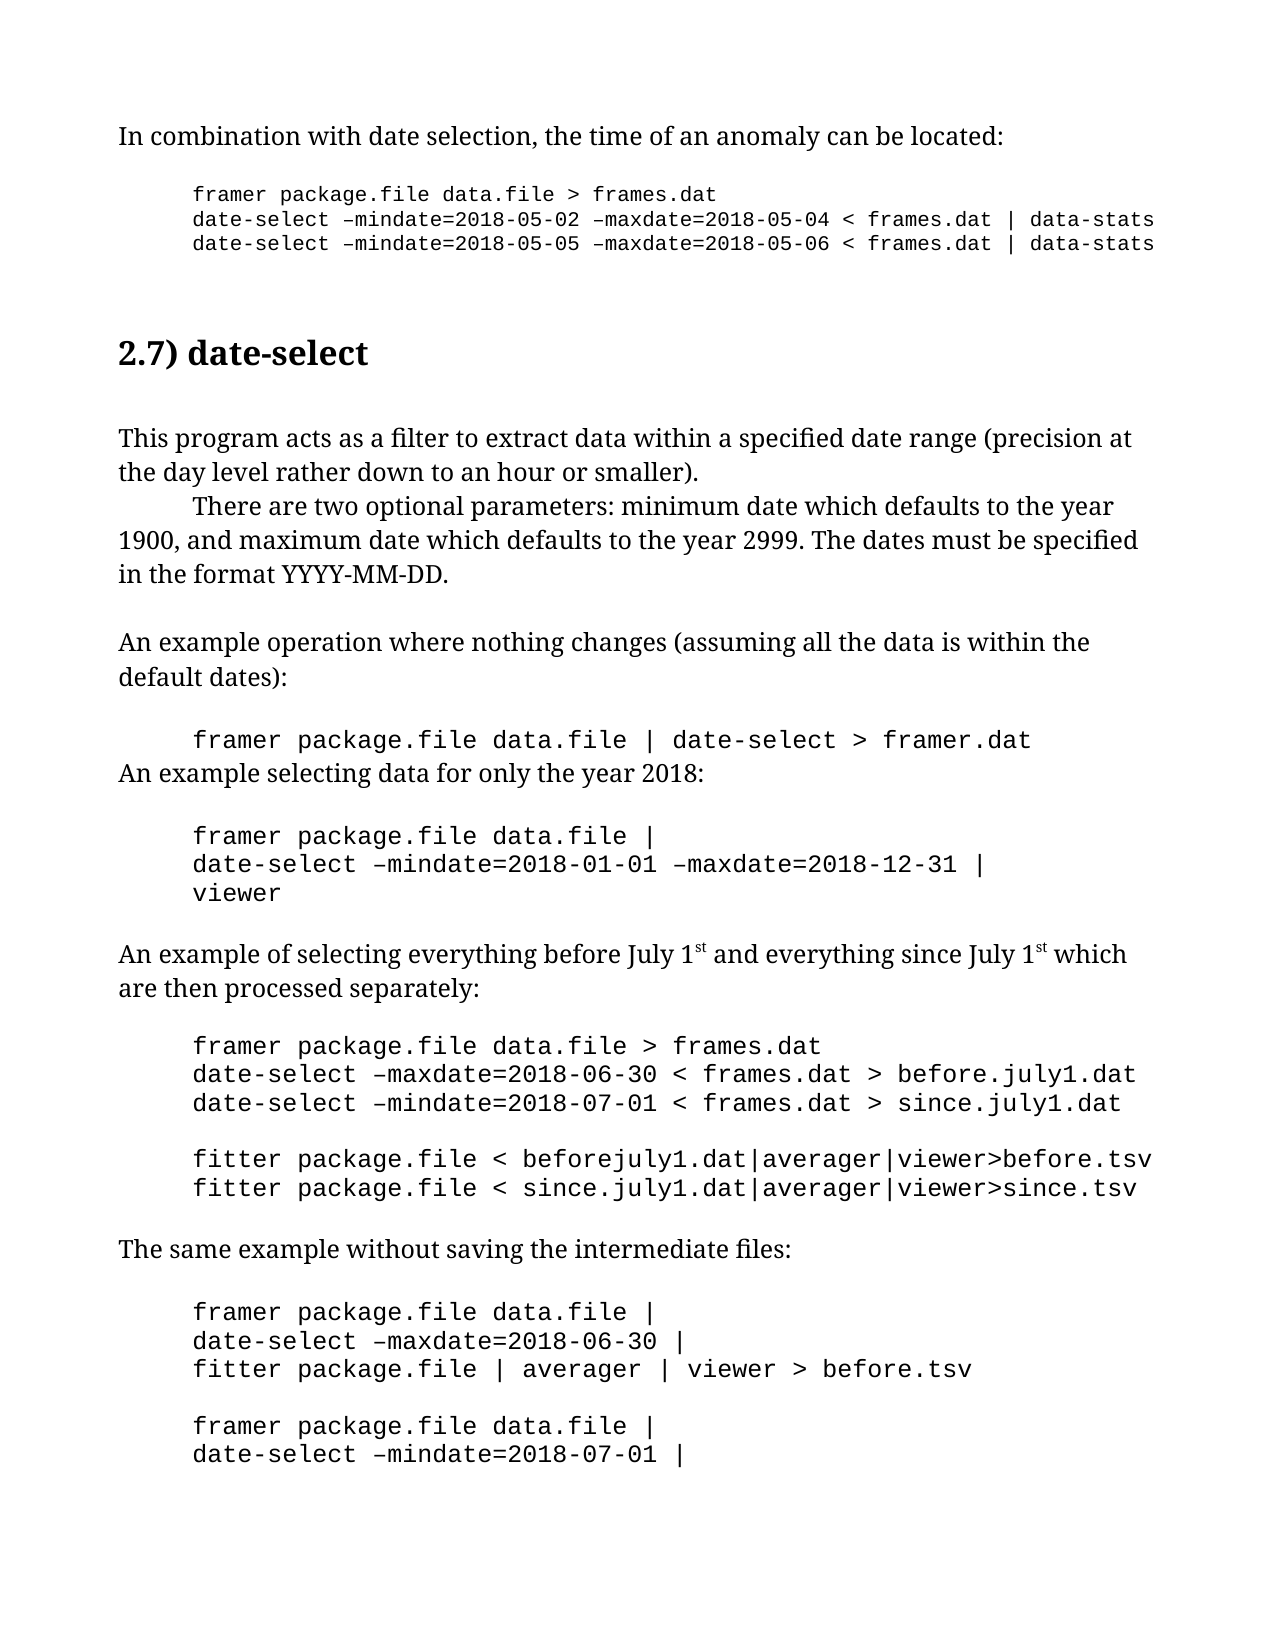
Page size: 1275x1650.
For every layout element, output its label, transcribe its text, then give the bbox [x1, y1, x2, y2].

text An example selecting data for only the year 2018: [118, 756, 1157, 790]
text framer package.file data.file | [118, 1300, 1157, 1328]
text framer package.file data.file | date-select > framer.dat [118, 727, 1157, 756]
text 2.7) date-select [118, 330, 1157, 375]
text fitter package.file < beforejuly1.dat|averager|viewer>before.tsv [118, 1147, 1157, 1175]
text date-select –mindate=2018-05-05 –maxdate=2018-05-06 < frames.dat | data-stats [118, 232, 1157, 256]
text framer package.file data.file > frames.dat [118, 1033, 1157, 1062]
text The same example without saving the intermediate files: [118, 1232, 1157, 1266]
text fitter package.file | averager | viewer > before.tsv [118, 1357, 1157, 1385]
text fitter package.file < since.july1.dat|averager|viewer>since.tsv [118, 1175, 1157, 1203]
text date-select –maxdate=2018-06-30 < frames.dat > before.july1.dat [118, 1062, 1157, 1090]
text date-select –mindate=2018-05-02 –maxdate=2018-05-04 < frames.dat | data-stats [118, 209, 1157, 232]
text There are two optional parameters: minimum date which defaults to the year 1900, and maximum date which defaults to the year 2999. The dates must be specified in the format YYYY-MM-DD. [118, 489, 1157, 591]
text framer package.file data.file | [118, 1413, 1157, 1442]
text date-select –mindate=2018-07-01 < frames.dat > since.july1.dat [118, 1090, 1157, 1118]
text date-select –mindate=2018-01-01 –maxdate=2018-12-31 | [118, 852, 1157, 880]
text framer package.file data.file > frames.dat [118, 181, 1157, 209]
text An example operation where nothing changes (assuming all the data is within the default dates): [118, 625, 1157, 693]
text date-select –mindate=2018-07-01 | [118, 1442, 1157, 1470]
text An example of selecting everything before July 1st and everything since July 1st which are then processed separately: [118, 937, 1157, 1005]
text viewer [118, 880, 1157, 909]
text In combination with date selection, the time of an anomaly can be located: [118, 118, 1157, 152]
text framer package.file data.file | [118, 824, 1157, 852]
text date-select –maxdate=2018-06-30 | [118, 1328, 1157, 1357]
text This program acts as a filter to extract data within a specified date range (precision at the day level rather down to an hour or smaller). [118, 421, 1157, 489]
